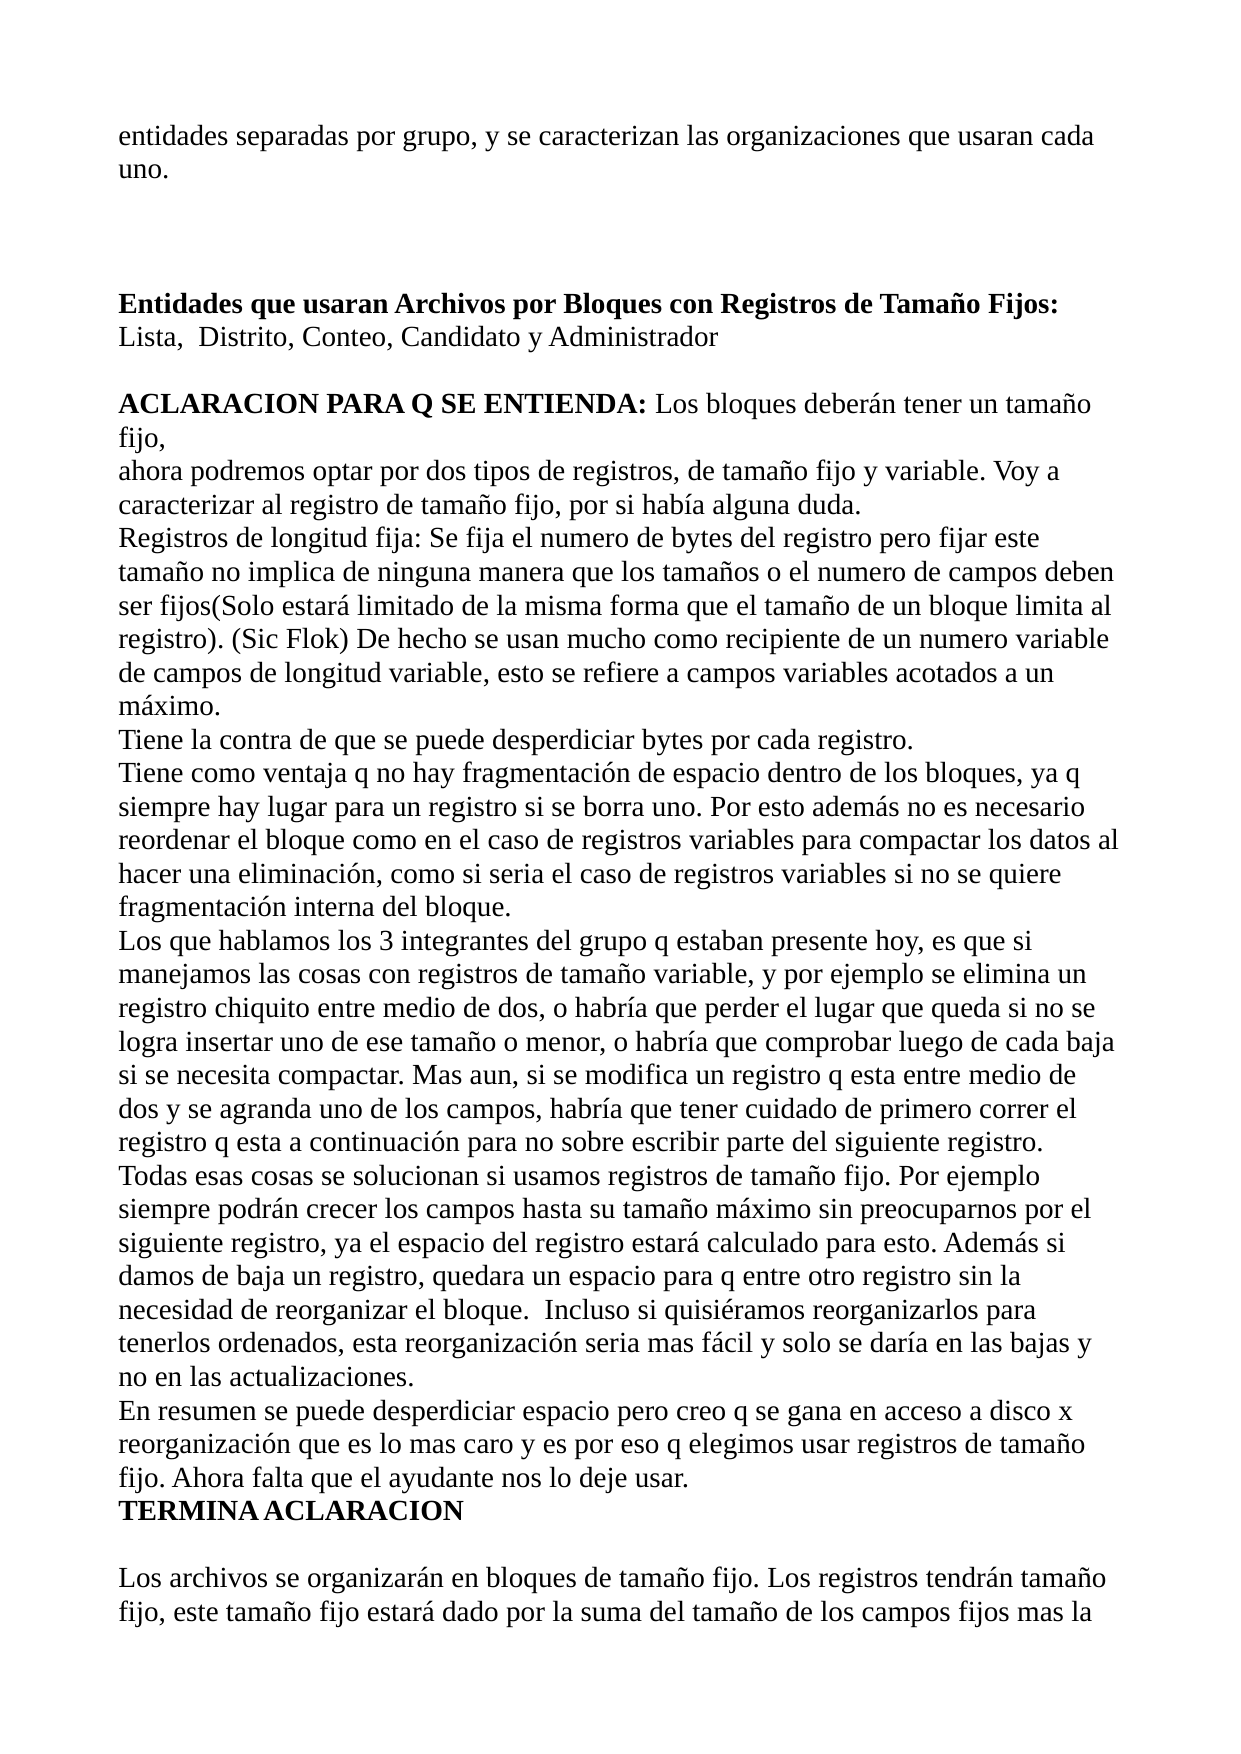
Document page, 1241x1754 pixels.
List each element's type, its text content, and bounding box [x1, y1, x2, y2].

text TERMINA ACLARACION [118, 1493, 1123, 1527]
text Tiene como ventaja q no hay fragmentación de espacio dentro de los bloques, ya q siempre hay lugar para un registro si se borra uno. Por esto además no es necesario reordenar el bloque como en el caso de registros variables para compactar los datos al hacer una eliminación, como si seria el caso de registros variables si no se quiere fragmentación interna del bloque. [118, 755, 1123, 923]
text Todas esas cosas se solucionan si usamos registros de tamaño fijo. Por ejemplo siempre podrán crecer los campos hasta su tamaño máximo sin preocuparnos por el siguiente registro, ya el espacio del registro estará calculado para esto. Además si damos de baja un registro, quedara un espacio para q entre otro registro sin la necesidad de reorganizar el bloque. Incluso si quisiéramos reorganizarlos para tenerlos ordenados, esta reorganización seria mas fácil y solo se daría en las bajas y no en las actualizaciones. [118, 1158, 1123, 1393]
text entidades separadas por grupo, y se caracterizan las organizaciones que usaran cada uno. [118, 118, 1123, 185]
text ahora podremos optar por dos tipos de registros, de tamaño fijo y variable. Voy a caracterizar al registro de tamaño fijo, por si había alguna duda. [118, 453, 1123, 521]
text Registros de longitud fija: Se fija el numero de bytes del registro pero fijar este tamaño no implica de ninguna manera que los tamaños o el numero de campos deben ser fijos(Solo estará limitado de la misma forma que el tamaño de un bloque limita al registro). (Sic Flok) De hecho se usan mucho como recipiente de un numero variable de campos de longitud variable, esto se refiere a campos variables acotados a un máximo. [118, 521, 1123, 722]
text ACLARACION PARA Q SE ENTIENDA: Los bloques deberán tener un tamaño fijo, [118, 386, 1123, 453]
text Los que hablamos los 3 integrantes del grupo q estaban presente hoy, es que si manejamos las cosas con registros de tamaño variable, y por ejemplo se elimina un registro chiquito entre medio de dos, o habría que perder el lugar que queda si no se logra insertar uno de ese tamaño o menor, o habría que comprobar luego de cada baja si se necesita compactar. Mas aun, si se modifica un registro q esta entre medio de dos y se agranda uno de los campos, habría que tener cuidado de primero correr el registro q esta a continuación para no sobre escribir parte del siguiente registro. [118, 923, 1123, 1158]
text Los archivos se organizarán en bloques de tamaño fijo. Los registros tendrán tamaño fijo, este tamaño fijo estará dado por la suma del tamaño de los campos fijos mas la [118, 1560, 1123, 1627]
text Entidades que usaran Archivos por Bloques con Registros de Tamaño Fijos: Lista, Distrito, Conteo, Candidato y Administrador [118, 286, 1123, 353]
text Tiene la contra de que se puede desperdiciar bytes por cada registro. [118, 722, 1123, 755]
text En resumen se puede desperdiciar espacio pero creo q se gana en acceso a disco x reorganización que es lo mas caro y es por eso q elegimos usar registros de tamaño fijo. Ahora falta que el ayudante nos lo deje usar. [118, 1393, 1123, 1493]
